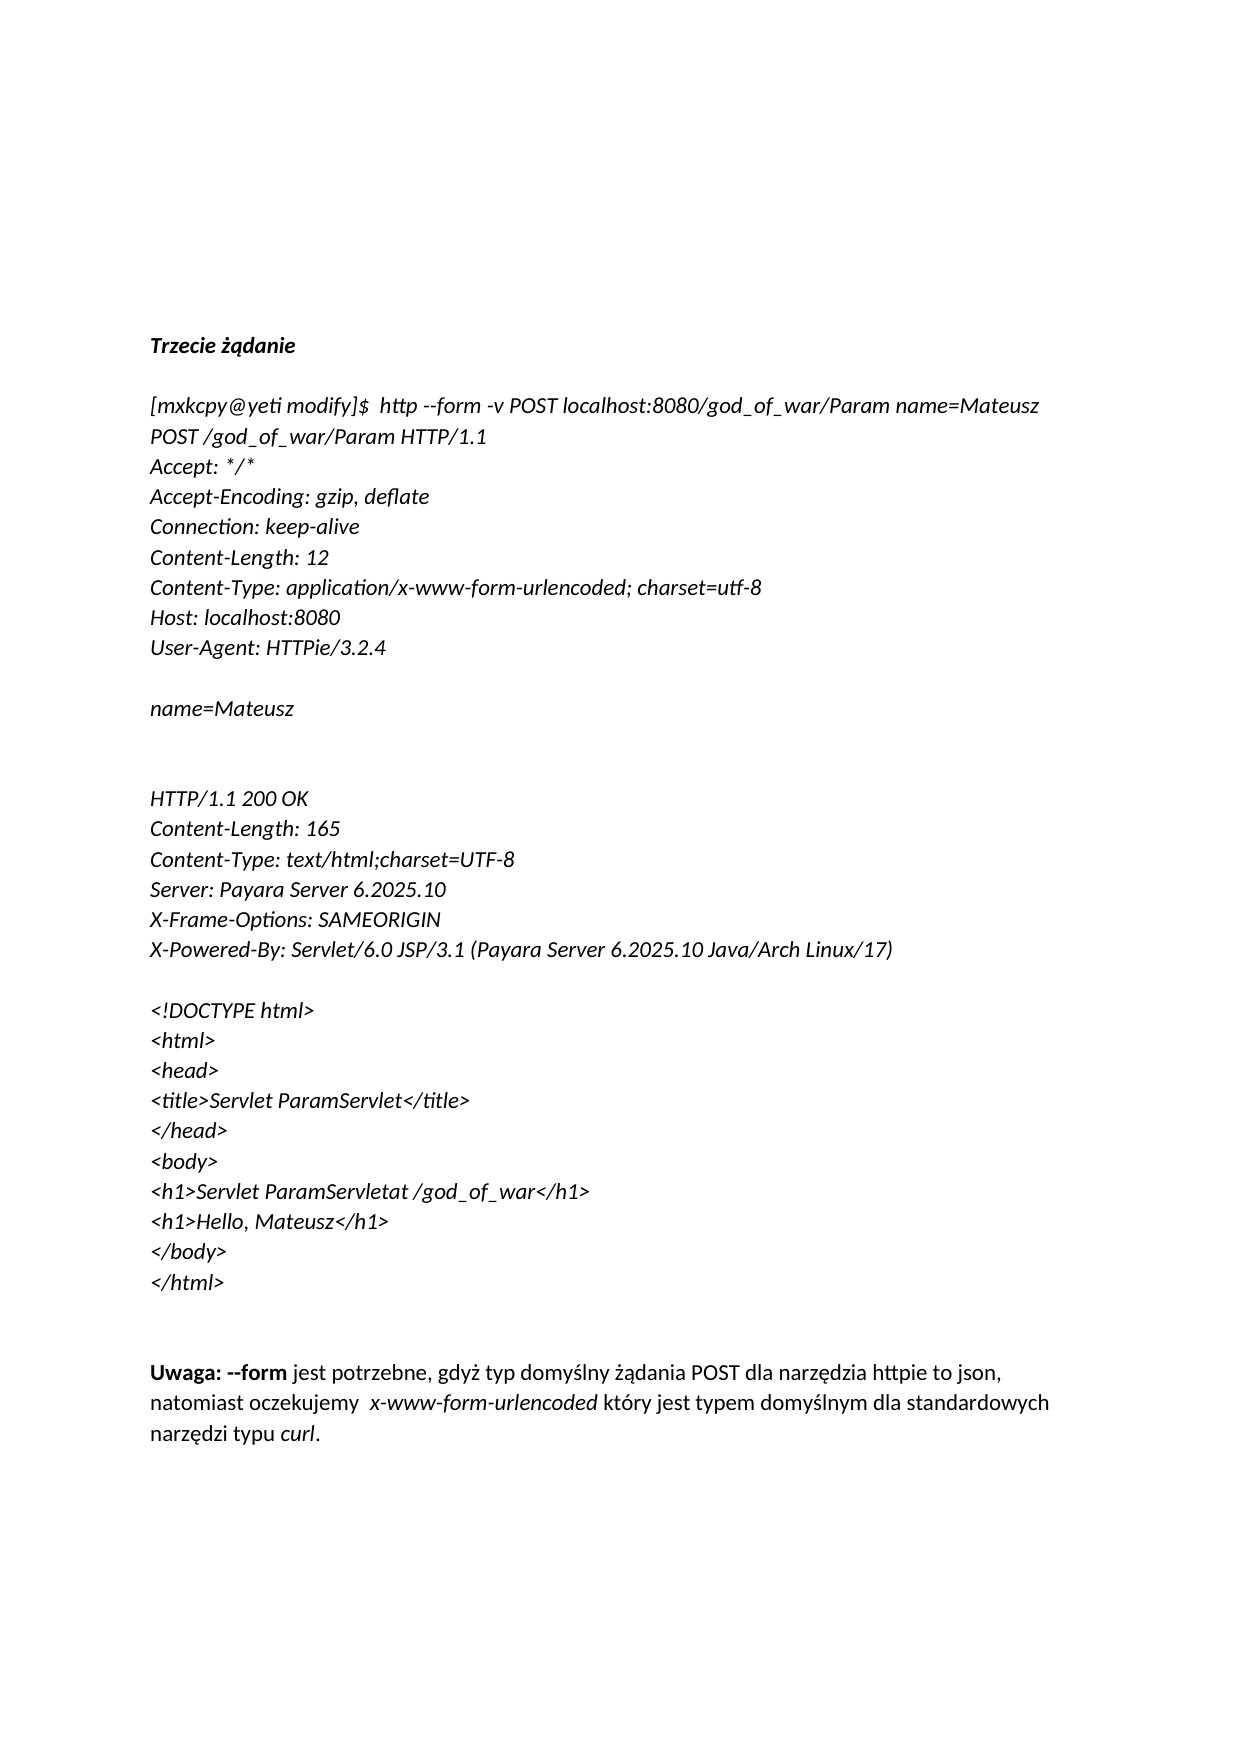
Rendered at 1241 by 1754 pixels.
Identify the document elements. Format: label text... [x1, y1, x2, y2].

text Accept-Encoding: gzip, deflate [150, 482, 1090, 510]
text Content-Length: 165 [150, 814, 1090, 843]
text Content-Length: 12 [150, 543, 1090, 571]
text <html> [150, 1026, 1090, 1054]
text Host: localhost:8080 [150, 603, 1090, 631]
text </html> [150, 1268, 1090, 1326]
text <head> [150, 1056, 1090, 1084]
text User-Agent: HTTPie/3.2.4 [150, 633, 1090, 661]
text HTTP/1.1 200 OK [150, 784, 1090, 812]
text POST /god_of_war/Param HTTP/1.1 [150, 422, 1090, 450]
text <title>Servlet ParamServlet</title> [150, 1086, 1090, 1114]
text Accept: */* [150, 452, 1090, 480]
text <body> [150, 1147, 1090, 1175]
text Connection: keep-alive [150, 512, 1090, 541]
text </body> [150, 1237, 1090, 1266]
text </head> [150, 1117, 1090, 1145]
text Trzecie żądanie [mxkcpy@yeti modify]$ http --form -v POST localhost:8080/god_of_war/Param name=Mateusz [150, 150, 1090, 420]
text <h1>Servlet ParamServletat /god_of_war</h1> [150, 1177, 1090, 1205]
text <h1>Hello, Mateusz</h1> [150, 1207, 1090, 1235]
text X-Powered-By: Servlet/6.0 JSP/3.1 (Payara Server 6.2025.10 Java/Arch Linux/17) [150, 935, 1090, 963]
text <!DOCTYPE html> [150, 996, 1090, 1024]
text Content-Type: application/x-www-form-urlencoded; charset=utf-8 [150, 573, 1090, 601]
text Server: Payara Server 6.2025.10 [150, 875, 1090, 903]
text Content-Type: text/html;charset=UTF-8 [150, 845, 1090, 873]
text name=Mateusz [150, 694, 1090, 722]
text X-Frame-Options: SAMEORIGIN [150, 905, 1090, 933]
text Uwaga: --form jest potrzebne, gdyż typ domyślny żądania POST dla narzędzia httpie to json, natomiast oczekujemy x-www-form-urlencoded który jest typem domyślnym dla standardowych narzędzi typu curl. [150, 1328, 1090, 1598]
